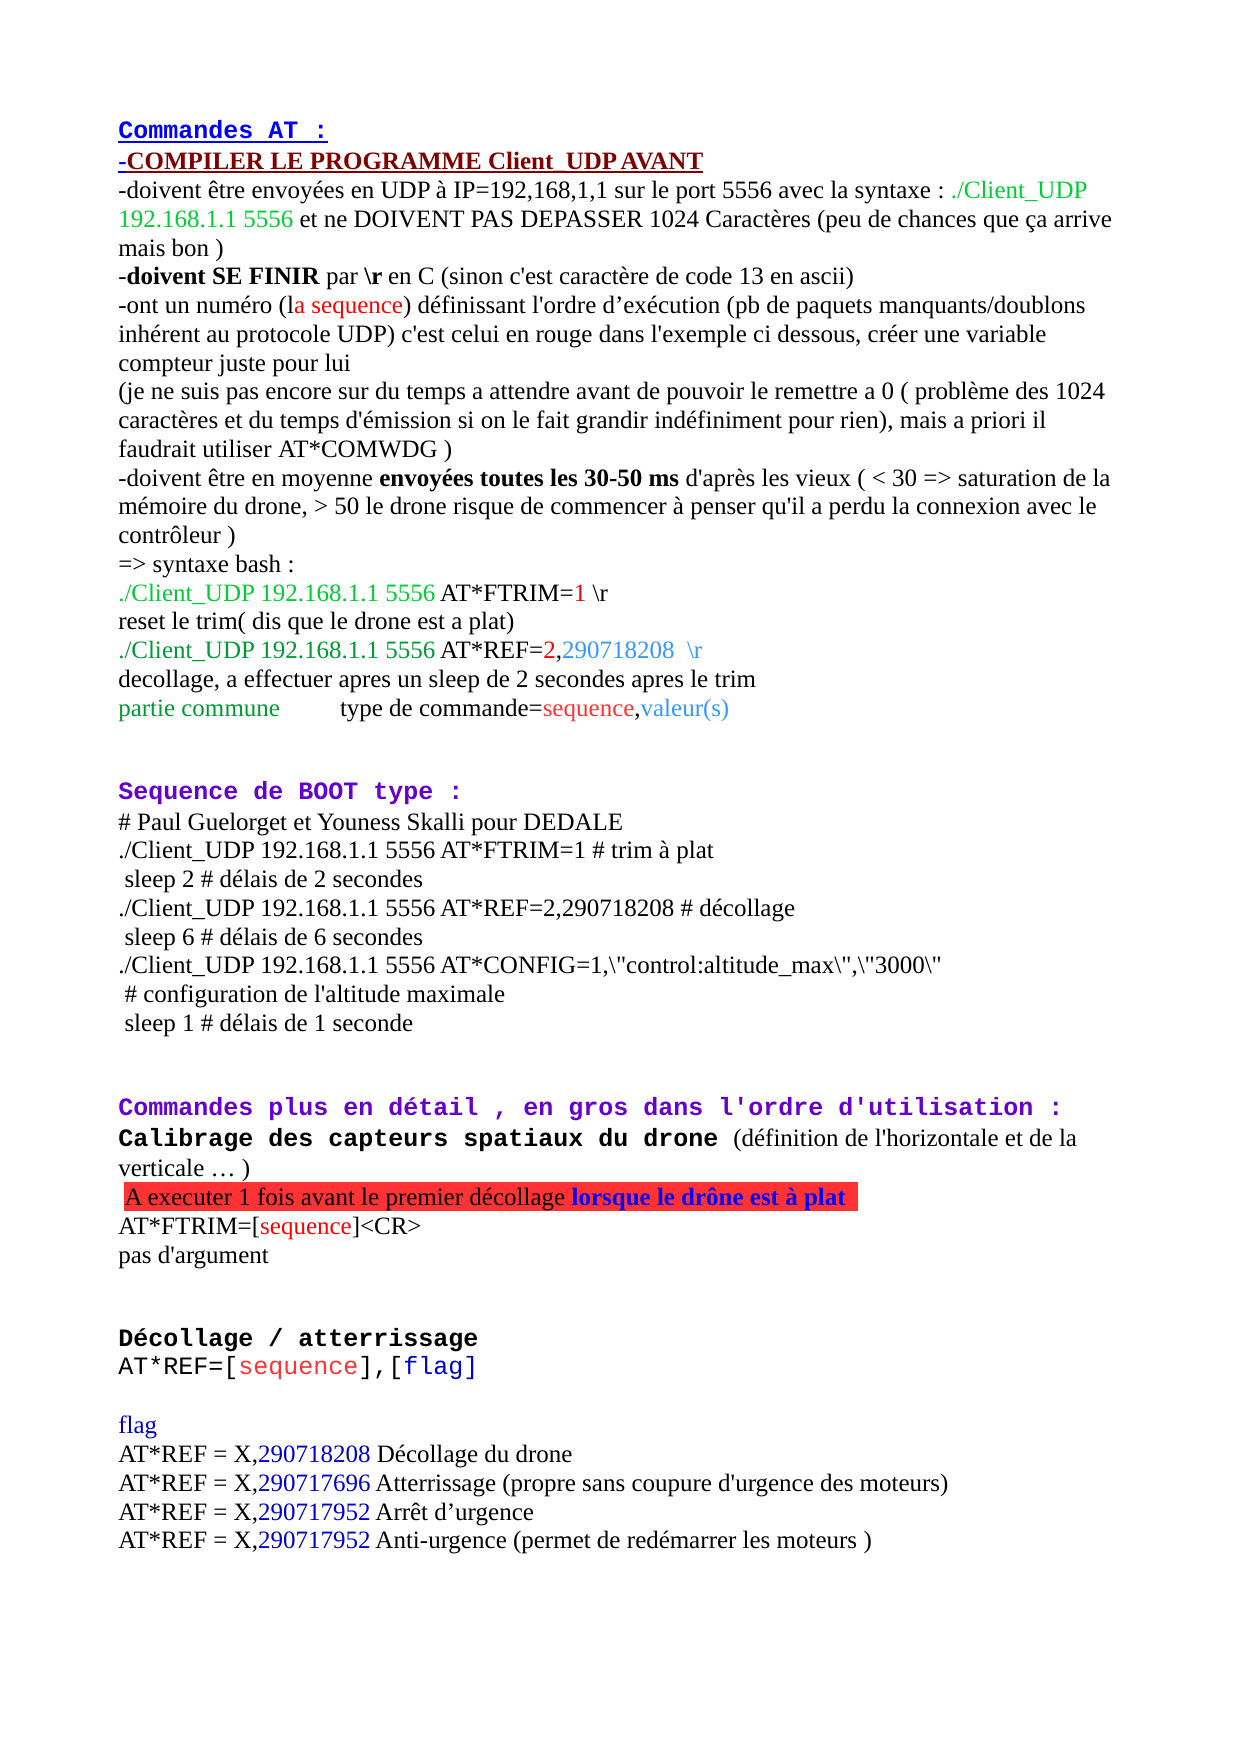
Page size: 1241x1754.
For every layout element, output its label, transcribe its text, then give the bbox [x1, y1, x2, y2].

text (je ne suis pas encore sur du temps a attendre avant de pouvoir le remettre a 0 ( problème des 1024 caractères et du temps d'émission si on le fait grandir indéfiniment pour rien), mais a priori il faudrait utiliser AT*COMWDG ) [118, 376, 1122, 463]
text AT*REF = X,290718208 Décollage du drone [118, 1439, 1122, 1468]
text -COMPILER LE PROGRAMME Client_UDP AVANT [118, 146, 1122, 175]
text => syntaxe bash : [118, 549, 1122, 578]
text ./Client_UDP 192.168.1.1 5556 AT*FTRIM=1 # trim à plat [118, 836, 1122, 864]
text # configuration de l'altitude maximale [118, 979, 1122, 1008]
text AT*FTRIM=[sequence]<CR> [118, 1211, 1122, 1240]
text -doivent être en moyenne envoyées toutes les 30-50 ms d'après les vieux ( < 30 => saturation de la mémoire du drone, > 50 le drone risque de commencer à penser qu'il a perdu la connexion avec le contrôleur ) [118, 463, 1122, 549]
text pas d'argument [118, 1240, 1122, 1268]
text -ont un numéro (la sequence) définissant l'ordre d’exécution (pb de paquets manquants/doublons inhérent au protocole UDP) c'est celui en rouge dans l'exemple ci dessous, créer une variable compteur juste pour lui [118, 290, 1122, 376]
text ./Client_UDP 192.168.1.1 5556 AT*FTRIM=1 \r [118, 578, 1122, 606]
text Commandes plus en détail , en gros dans l'ordre d'utilisation : [118, 1094, 1122, 1123]
text partie commune type de commande=sequence,valeur(s) [118, 693, 1122, 721]
text ./Client_UDP 192.168.1.1 5556 AT*REF=2,290718208 # décollage [118, 893, 1122, 922]
text flag [118, 1411, 1122, 1439]
text Commandes AT : [118, 118, 1122, 146]
text Sequence de BOOT type : [118, 778, 1122, 807]
text sleep 1 # délais de 1 seconde [118, 1008, 1122, 1037]
text Calibrage des capteurs spatiaux du drone (définition de l'horizontale et de la verticale … ) [118, 1123, 1122, 1182]
text sleep 6 # délais de 6 secondes [118, 922, 1122, 951]
text decollage, a effectuer apres un sleep de 2 secondes apres le trim [118, 664, 1122, 693]
text ./Client_UDP 192.168.1.1 5556 AT*REF=2,290718208 \r [118, 635, 1122, 664]
text sleep 2 # délais de 2 secondes [118, 864, 1122, 893]
text AT*REF = X,290717952 Arrêt d’urgence [118, 1497, 1122, 1526]
text # Paul Guelorget et Youness Skalli pour DEDALE [118, 807, 1122, 836]
text ./Client_UDP 192.168.1.1 5556 AT*CONFIG=1,\"control:altitude_max\",\"3000\" [118, 951, 1122, 979]
text Décollage / atterrissage [118, 1326, 1122, 1354]
text AT*REF = X,290717952 Anti-urgence (permet de redémarrer les moteurs ) [118, 1526, 1122, 1554]
text AT*REF = X,290717696 Atterrissage (propre sans coupure d'urgence des moteurs) [118, 1468, 1122, 1497]
text A executer 1 fois avant le premier décollage lorsque le drône est à plat [118, 1182, 1122, 1211]
text -doivent SE FINIR par \r en C (sinon c'est caractère de code 13 en ascii) [118, 261, 1122, 290]
text reset le trim( dis que le drone est a plat) [118, 606, 1122, 635]
text AT*REF=[sequence],[flag] [118, 1354, 1122, 1382]
text -doivent être envoyées en UDP à IP=192,168,1,1 sur le port 5556 avec la syntaxe : ./Client_UDP 192.168.1.1 5556 et ne DOIVENT PAS DEPASSER 1024 Caractères (peu de chances que ça arrive mais bon ) [118, 175, 1122, 261]
